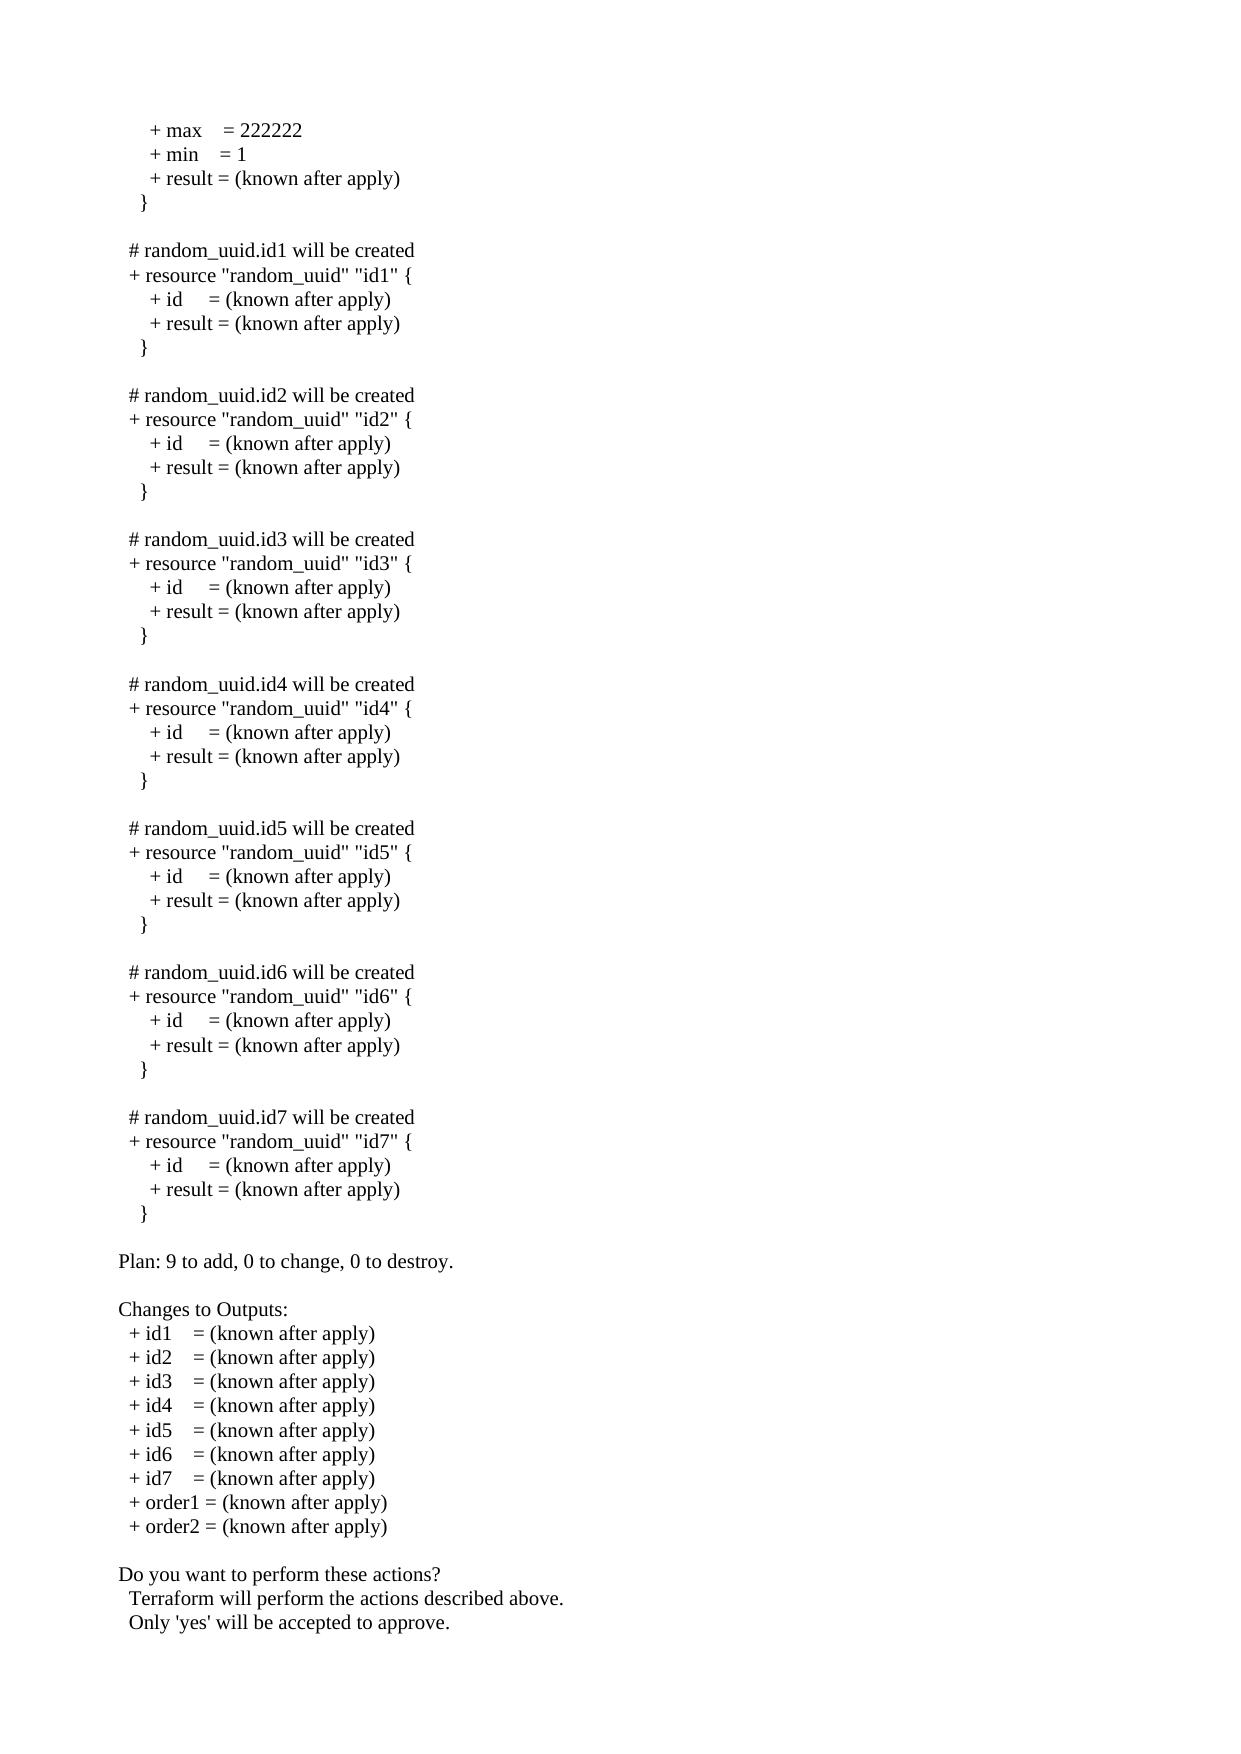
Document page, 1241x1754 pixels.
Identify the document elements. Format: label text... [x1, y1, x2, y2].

text + result = (known after apply) [118, 744, 1122, 768]
text + max = 222222 [118, 118, 1122, 142]
text + id2 = (known after apply) [118, 1345, 1122, 1369]
text + order2 = (known after apply) [118, 1514, 1122, 1538]
text + result = (known after apply) [118, 455, 1122, 479]
text } [118, 1201, 1122, 1225]
text + resource "random_uuid" "id3" { [118, 551, 1122, 575]
text + resource "random_uuid" "id1" { [118, 262, 1122, 287]
text # random_uuid.id1 will be created [118, 238, 1122, 262]
text # random_uuid.id5 will be created [118, 816, 1122, 840]
text + result = (known after apply) [118, 311, 1122, 335]
text + resource "random_uuid" "id4" { [118, 696, 1122, 720]
text Plan: 9 to add, 0 to change, 0 to destroy. [118, 1249, 1122, 1273]
text # random_uuid.id3 will be created [118, 527, 1122, 551]
text } [118, 768, 1122, 792]
text # random_uuid.id7 will be created [118, 1105, 1122, 1129]
text + id1 = (known after apply) [118, 1321, 1122, 1345]
text + id = (known after apply) [118, 431, 1122, 455]
text + id = (known after apply) [118, 287, 1122, 311]
text + resource "random_uuid" "id5" { [118, 840, 1122, 864]
text + resource "random_uuid" "id2" { [118, 407, 1122, 431]
text # random_uuid.id2 will be created [118, 383, 1122, 407]
text + result = (known after apply) [118, 166, 1122, 190]
text } [118, 623, 1122, 647]
text # random_uuid.id6 will be created [118, 960, 1122, 984]
text + order1 = (known after apply) [118, 1490, 1122, 1514]
text + result = (known after apply) [118, 1032, 1122, 1057]
text + id4 = (known after apply) [118, 1393, 1122, 1417]
text Changes to Outputs: [118, 1297, 1122, 1321]
text + id = (known after apply) [118, 575, 1122, 599]
text + result = (known after apply) [118, 888, 1122, 912]
text } [118, 479, 1122, 503]
text + id = (known after apply) [118, 864, 1122, 888]
text + resource "random_uuid" "id7" { [118, 1129, 1122, 1153]
text + resource "random_uuid" "id6" { [118, 984, 1122, 1008]
text + id7 = (known after apply) [118, 1466, 1122, 1490]
text } [118, 1057, 1122, 1081]
text + id = (known after apply) [118, 1153, 1122, 1177]
text + id5 = (known after apply) [118, 1417, 1122, 1442]
text + result = (known after apply) [118, 599, 1122, 623]
text + min = 1 [118, 142, 1122, 166]
text Do you want to perform these actions? [118, 1562, 1122, 1586]
text } [118, 912, 1122, 936]
text Only 'yes' will be accepted to approve. [118, 1610, 1122, 1634]
text } [118, 190, 1122, 214]
text } [118, 335, 1122, 359]
text + id3 = (known after apply) [118, 1369, 1122, 1393]
text # random_uuid.id4 will be created [118, 672, 1122, 696]
text + id = (known after apply) [118, 1008, 1122, 1032]
text + result = (known after apply) [118, 1177, 1122, 1201]
text Terraform will perform the actions described above. [118, 1586, 1122, 1610]
text + id = (known after apply) [118, 720, 1122, 744]
text + id6 = (known after apply) [118, 1442, 1122, 1466]
